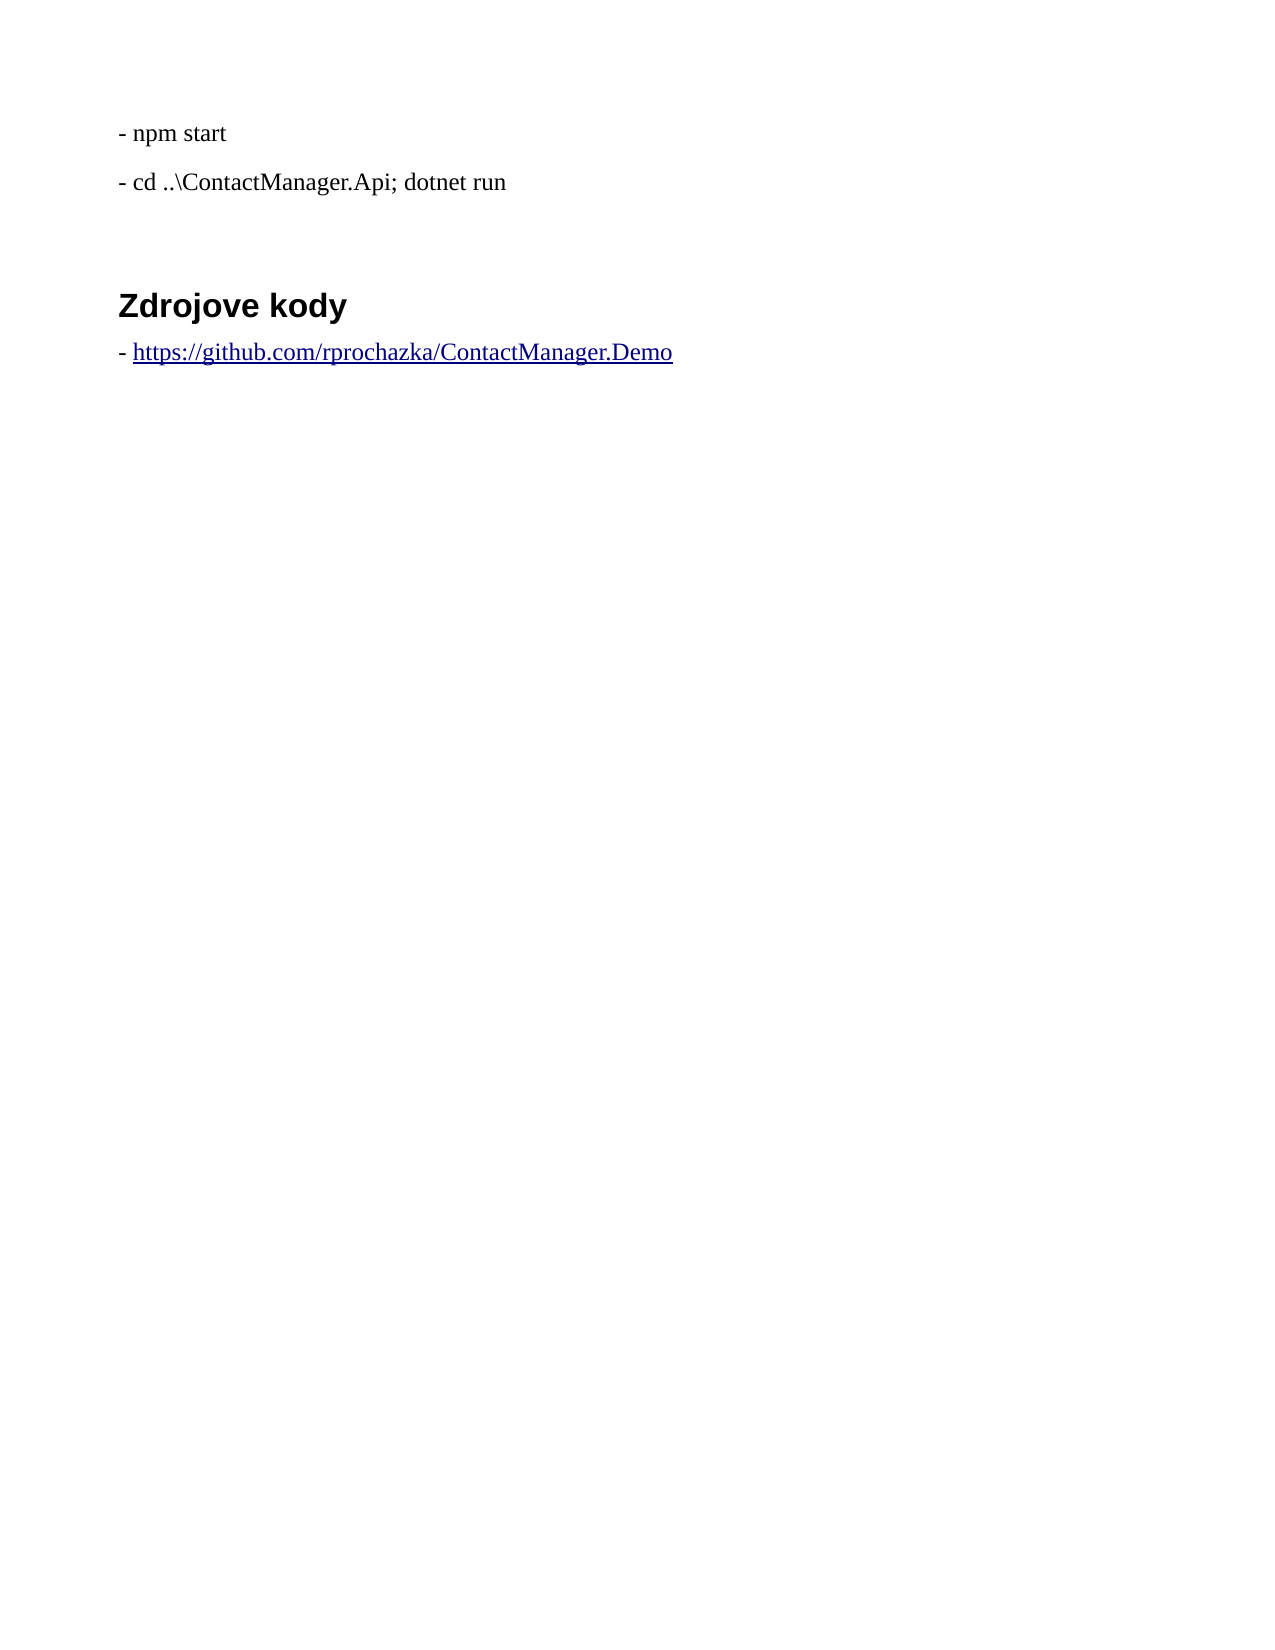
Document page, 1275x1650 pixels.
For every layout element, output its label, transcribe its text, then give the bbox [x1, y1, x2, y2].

text - cd ..\ContactManager.Api; dotnet run [118, 167, 1157, 196]
text - npm start [118, 118, 1157, 147]
text - https://github.com/rprochazka/ContactManager.Demo [118, 337, 1157, 366]
subtitle Zdrojove kody [118, 286, 1157, 325]
